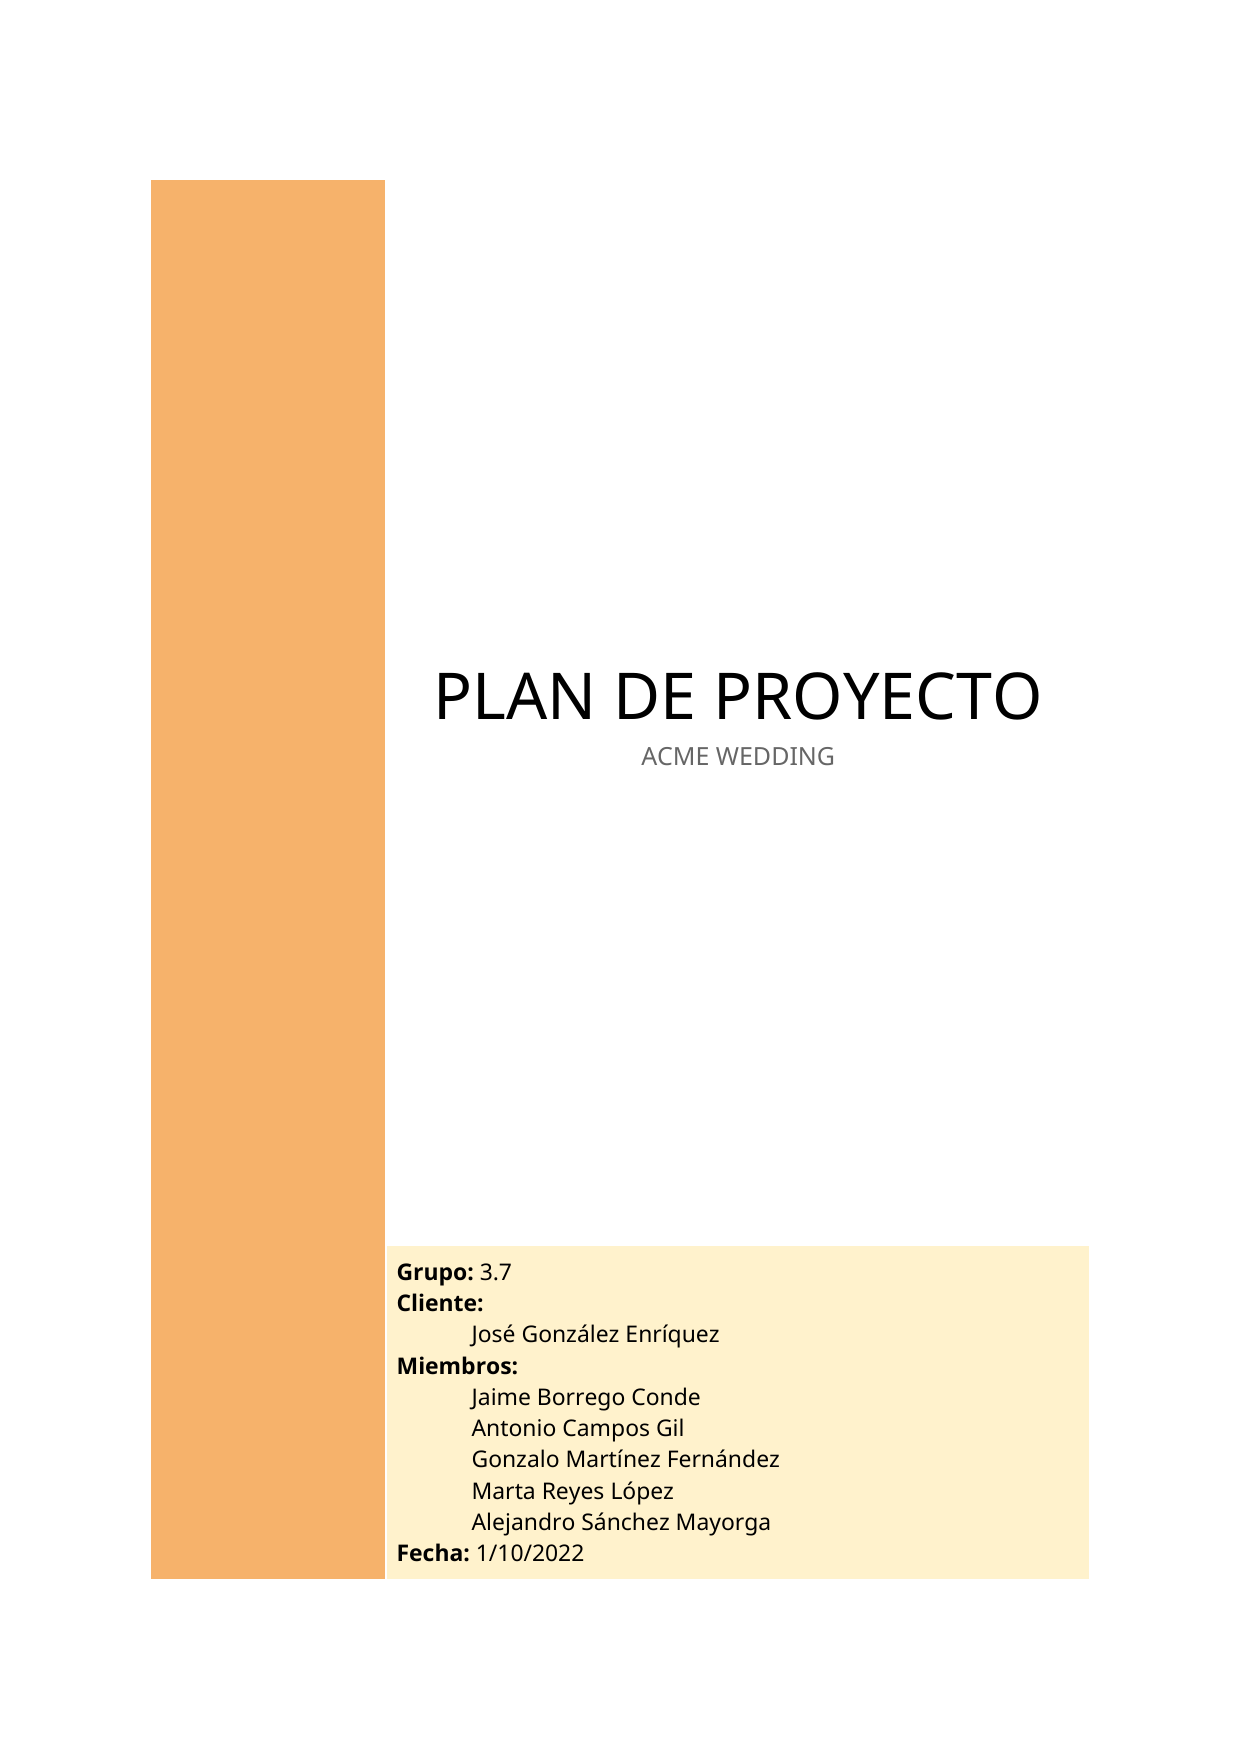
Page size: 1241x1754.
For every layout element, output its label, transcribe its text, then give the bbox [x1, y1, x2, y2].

table_header [151, 180, 385, 1579]
table_cell Grupo: 3.7 Cliente: José González Enríquez Miembros: Jaime Borrego Conde Antonio Campos Gil Gonzalo Martínez Fernández Marta Reyes López Alejandro Sánchez Mayorga Fecha: 1/10/2022 [387, 1246, 1089, 1579]
table_header PLAN DE PROYECTO ACME WEDDING [387, 180, 1089, 1243]
